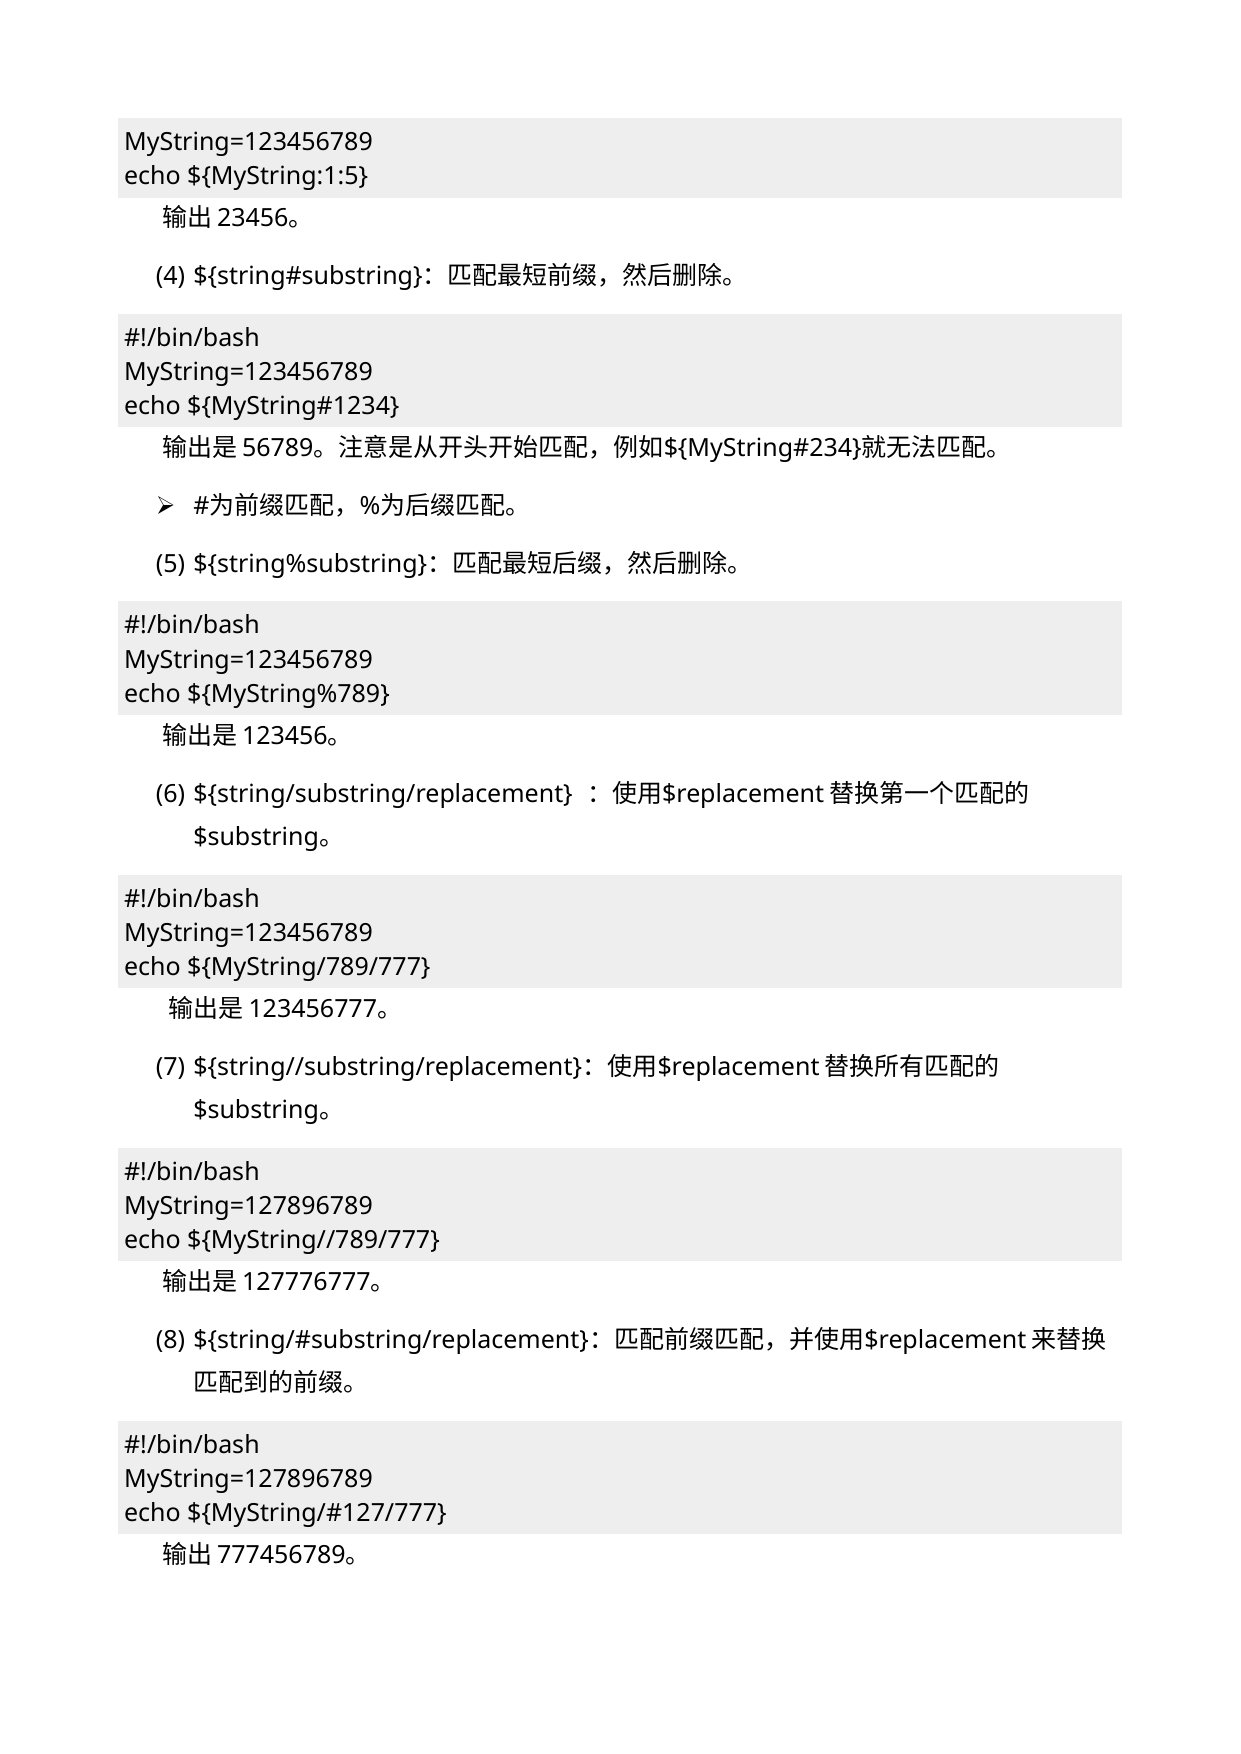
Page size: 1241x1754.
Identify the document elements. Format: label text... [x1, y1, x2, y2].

text 输出23456。 [118, 198, 1122, 234]
table_header MyString=123456789 echo ${MyString:1:5} [118, 118, 1122, 198]
table_header #!/bin/bash MyString=123456789 echo ${MyString/789/777} [118, 875, 1122, 988]
table_header #!/bin/bash MyString=127896789 echo ${MyString//789/777} [118, 1148, 1122, 1261]
text 输出777456789。 [118, 1534, 1122, 1571]
list ${string//substring/replacement}：使用$replacement替换所有匹配的$substring。 [156, 1046, 1122, 1126]
table_header #!/bin/bash MyString=123456789 echo ${MyString#1234} [118, 314, 1122, 427]
text 输出是127776777。 [118, 1261, 1122, 1298]
list ${string%substring}：匹配最短后缀，然后删除。 [156, 543, 1122, 580]
list ${string#substring}：匹配最短前缀，然后删除。 [156, 256, 1122, 292]
table_header #!/bin/bash MyString=123456789 echo ${MyString%789} [118, 601, 1122, 715]
text 输出是56789。注意是从开头开始匹配，例如${MyString#234}就无法匹配。 [118, 427, 1122, 464]
list #为前缀匹配，%为后缀匹配。 [156, 485, 1122, 522]
text 输出是123456777。 [118, 988, 1122, 1024]
list ${string/#substring/replacement}：匹配前缀匹配，并使用$replacement来替换匹配到的前缀。 [156, 1319, 1122, 1399]
list ${string/substring/replacement} ：使用$replacement替换第一个匹配的$substring。 [156, 773, 1122, 853]
table_header #!/bin/bash MyString=127896789 echo ${MyString/#127/777} [118, 1421, 1122, 1534]
text 输出是123456。 [118, 715, 1122, 751]
